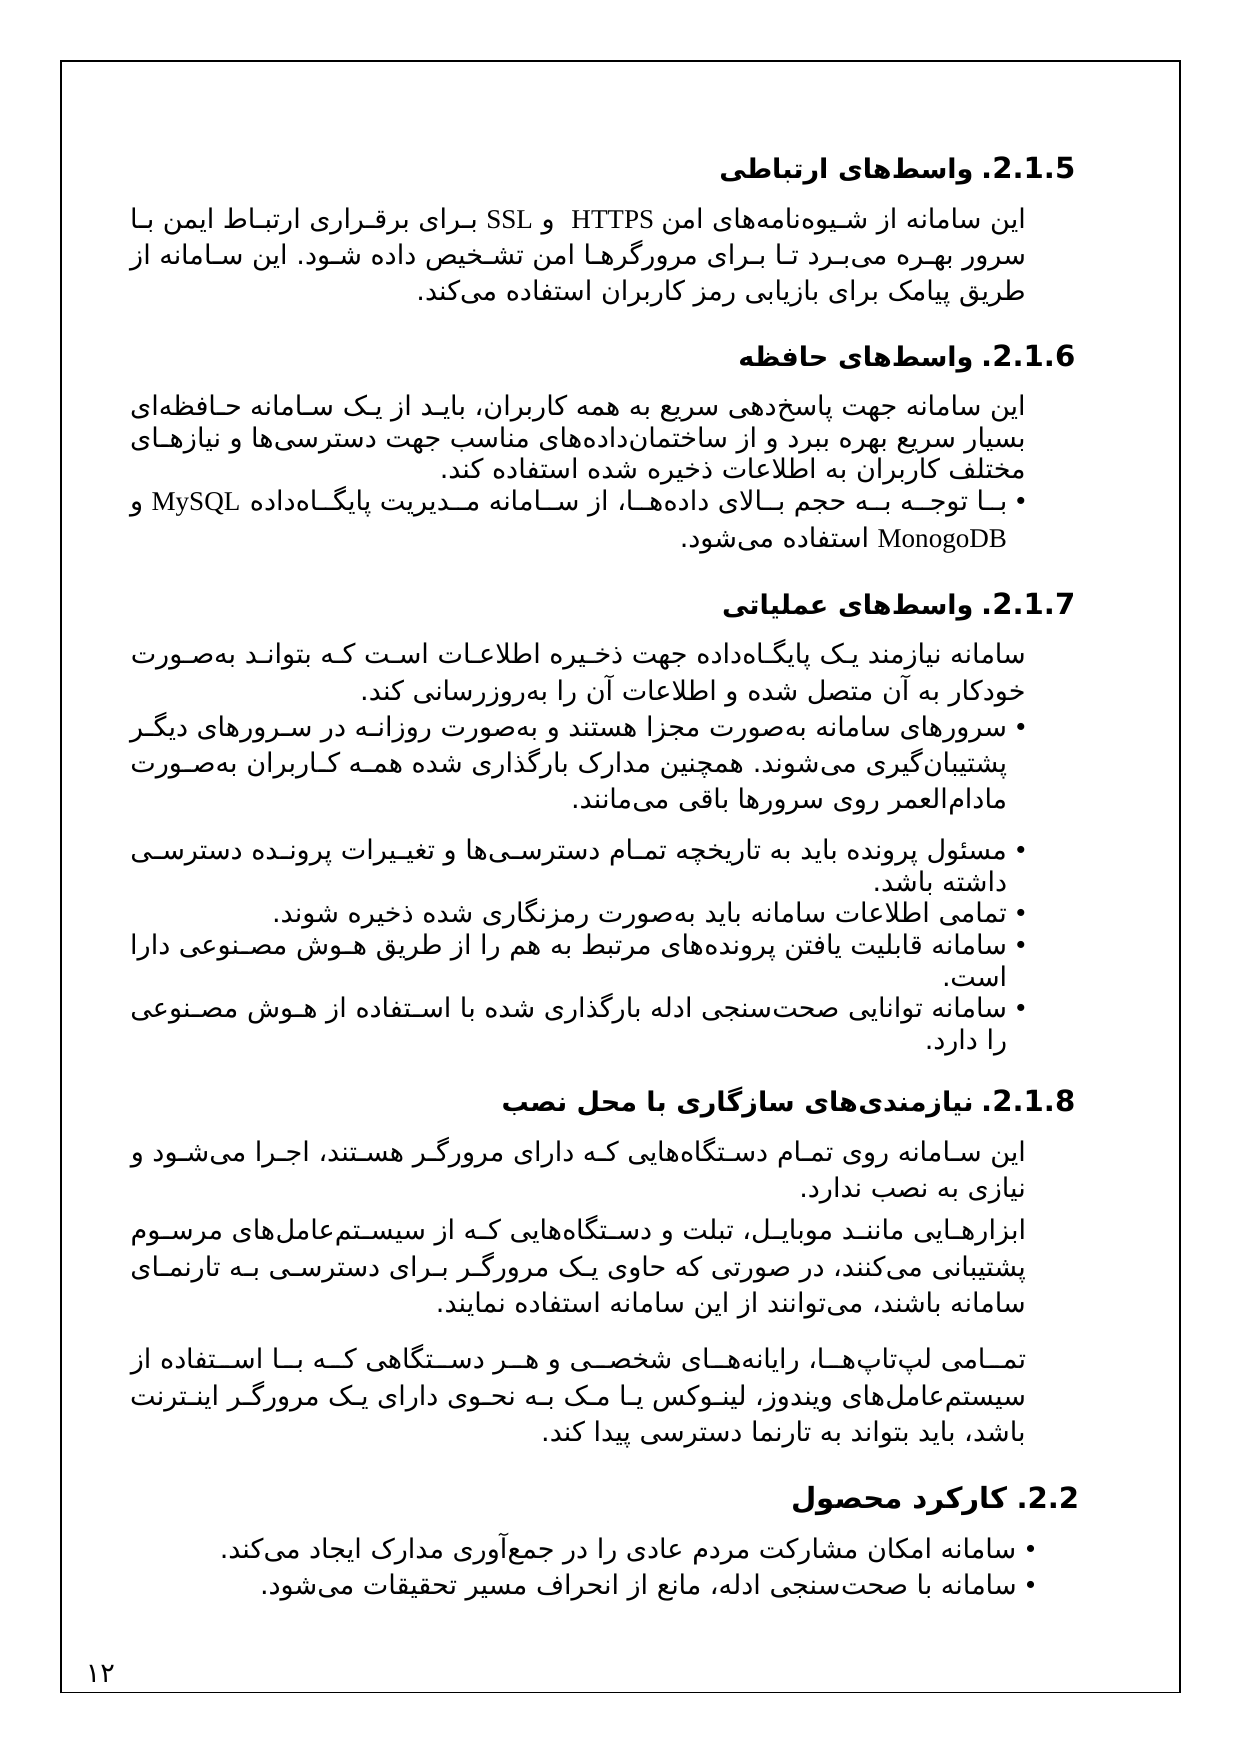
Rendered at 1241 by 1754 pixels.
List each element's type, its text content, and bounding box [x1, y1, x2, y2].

list سامانه امکان مشارکت مردم عادی را در جمع‌آوری مدارک ایجاد می‌کند. [64, 1533, 1035, 1565]
list تمامی اطلاعات سامانه باید به‌صورت رمزنگاری شده ذخیره شوند. [130, 898, 1026, 929]
list سرورهای سامانه به‌صورت مجزا هستند و به‌صورت روزانه در سرور‌های دیگر پشتیبان‌گیری می‌شوند. همچنین مدارک بارگذاری شده همه کاربران به‌صورت مادام‌العمر روی سرور‌ها باقی می‌مانند. [130, 711, 1026, 815]
subtitle واسط‌های ارتباطی [64, 152, 981, 186]
list سامانه توانایی صحت‌سنجی ادله بارگذاری شده با استفاده از هوش مصنوعی را دارد. [130, 992, 1026, 1056]
text سامانه نیازمند یک پایگاه‌داده جهت ذخیره اطلاعات است که بتواند به‌صورت خودکار به آن متصل شده و اطلاعات آن را به‌روز‌رسانی کند. [130, 639, 1026, 707]
text ابزار‌هایی مانند موبایل، تبلت و دستگاه‌هایی که از سیستم‌عامل‌های مرسوم پشتیبانی می‌کنند، در صورتی که حاوی یک مرورگر برای دسترسی به تارنمای سامانه باشند، می‌توانند از این سامانه استفاده نمایند. [130, 1214, 1026, 1319]
text این سامانه از شیوه‌نامه‌های امن HTTPS و SSL برای برقراری ارتباط ایمن با سرور بهره می‌برد تا برای مرورگرها امن تشخیص داده شود. این سامانه از طریق پیامک برای بازیابی رمز کاربران استفاده می‌کند. [130, 203, 1026, 307]
subtitle واسط‌های حافظه [64, 339, 981, 373]
list با توجه به حجم بالای داده‌ها، از سامانه مدیریت پایگاه‌داده MySQL و MonogoDB استفاده می‌شود. [130, 485, 1026, 553]
text تمامی لپ‌تاپ‌ها، رایانه‌های شخصی و هر دستگاهی که با استفاده از سیستم‌عامل‌های ویندوز، لینوکس یا مک به نحوی دارای یک مرورگر اینترنت باشد، باید بتواند به تارنما دسترسی پیدا کند. [130, 1344, 1026, 1448]
subtitle نیازمندی‌های سازگاری با محل نصب [64, 1085, 981, 1119]
subtitle کارکرد محصول [130, 1482, 1016, 1516]
list سامانه قابلیت یافتن پرونده‌های مرتبط به‌ هم را از طریق هوش مصنوعی دارا است. [130, 929, 1026, 992]
list سامانه با صحت‌سنجی ادله، مانع از انحراف مسیر تحقیقات می‌شود. [130, 1569, 1035, 1601]
text این سامانه روی تمام دستگاه‌هایی که دارای مرورگر هستند، اجرا می‌شود و نیازی به نصب ندارد. [130, 1136, 1026, 1204]
list مسئول پرونده باید به تاریخچه تمام دسترسی‌ها و تغییرات پرونده دسترسی داشته باشد. [130, 834, 1026, 898]
subtitle واسط‌های عملیاتی [64, 587, 981, 621]
list این سامانه جهت پاسخ‌دهی سریع به همه کاربران، باید از یک سامانه حافظه‌ای بسیار سریع بهره ببرد و از ساختمان‌داده‌های مناسب جهت دسترسی‌ها و نیاز‌های مختلف کاربران به اطلاعات ذخیره‌ شده استفاده کند. [130, 391, 1026, 485]
